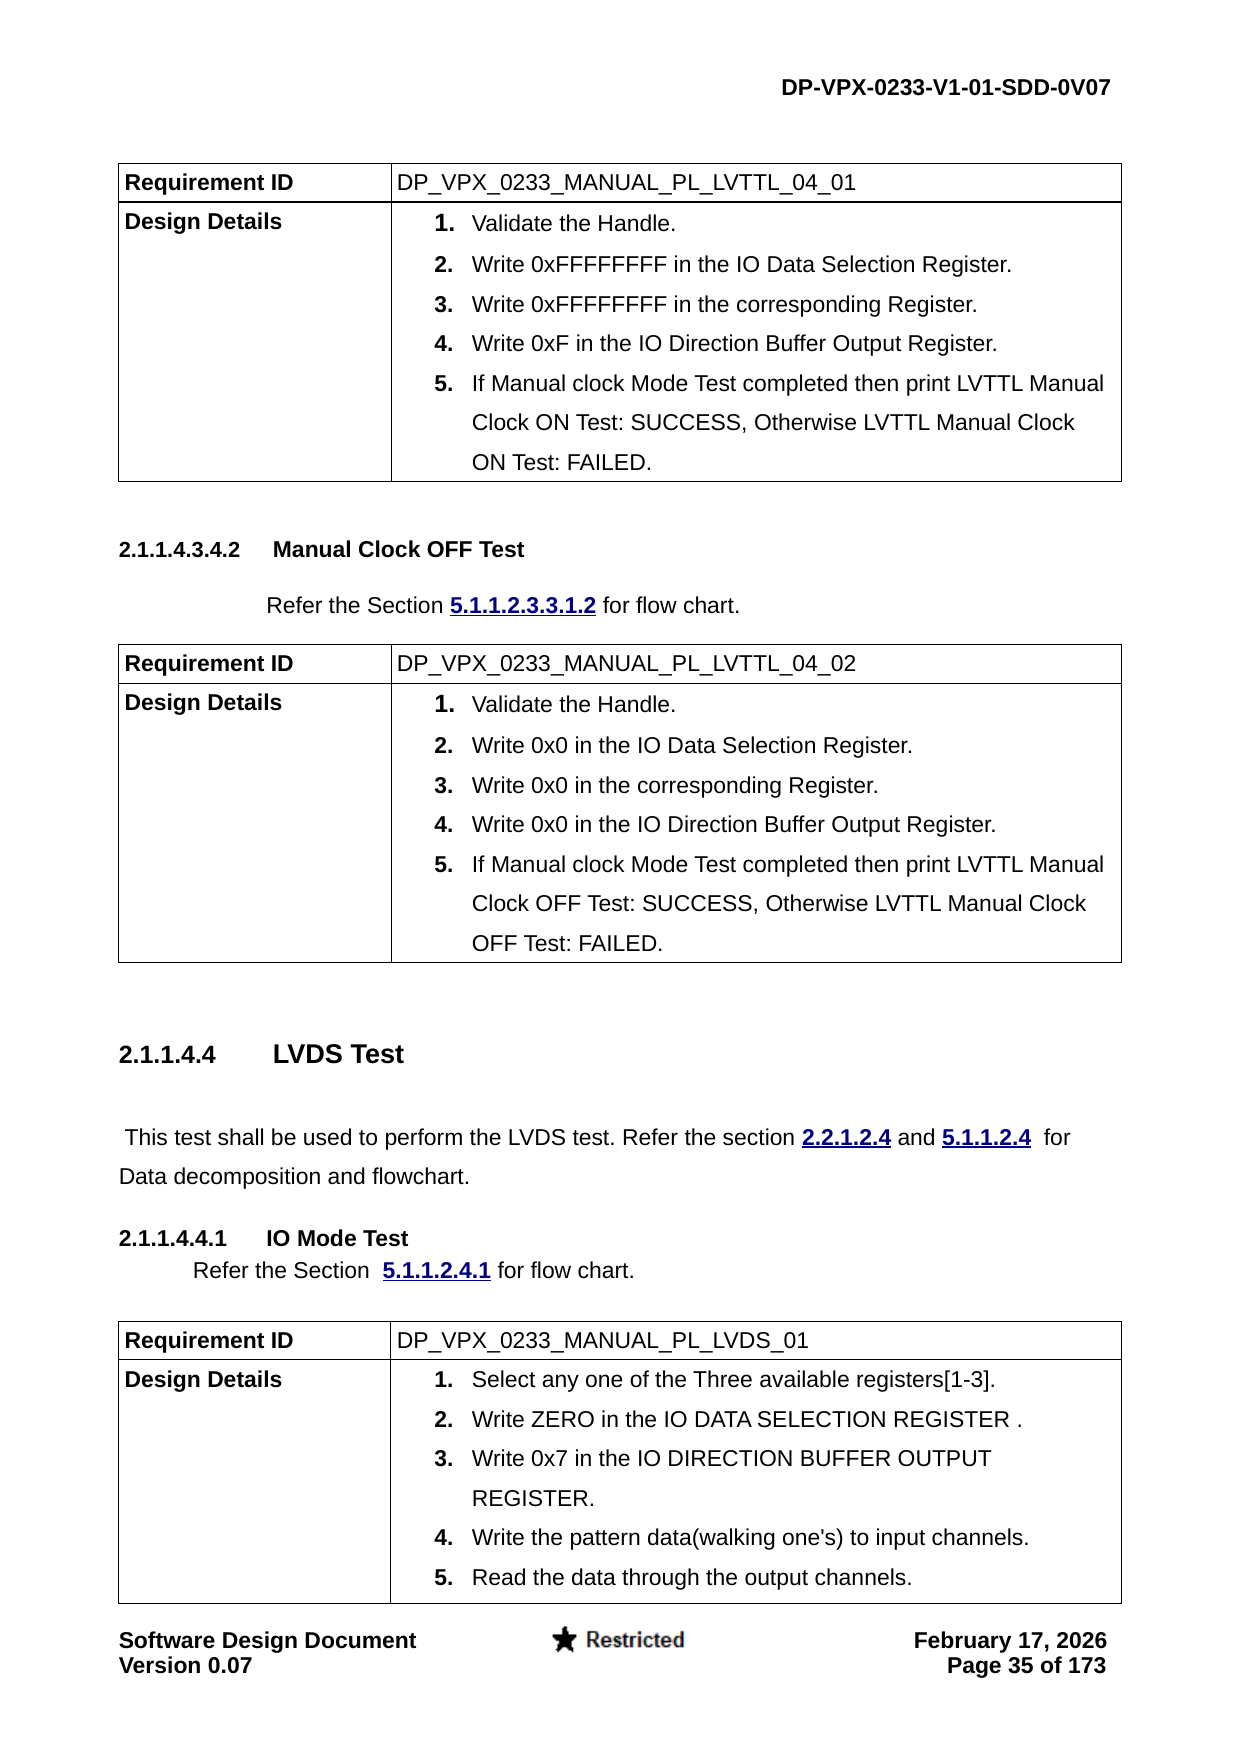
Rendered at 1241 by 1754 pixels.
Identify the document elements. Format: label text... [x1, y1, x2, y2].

table_header DP_VPX_0233_MANUAL_PL_LVTTL_04_02 [392, 645, 1121, 682]
table_cell Select any one of the Three available registers[1-3]. Write ZERO in the IO DATA SELECTION REGISTER . Write 0x7 in the IO DIRECTION BUFFER OUTPUT REGISTER. Write the pattern data(walking one's) to input channels. Read the data through the output channels. Compare the write and read data. If both are not same print “LVDS WALKING 1's TEST FAILED” along with the write and read data. Write the pattern data(walking zero's) to input channels. Read the data through the output channels. Compare the write and read data. If both are not same print “LVDS WALKING 0's TEST FAILED” along with the write and read data. If IO Validation completed then print LVDS IO VALIDATION: SUCCESS, Otherwise LVDS IO VALIDATION: FAILED. [391, 1360, 1121, 1603]
table_header DP_VPX_0233_MANUAL_PL_LVTTL_04_01 [392, 164, 1121, 201]
table_cell Design Details [119, 1360, 390, 1603]
table_header DP_VPX_0233_MANUAL_PL_LVDS_01 [391, 1322, 1121, 1359]
table_header Requirement ID [119, 1322, 390, 1359]
table_cell Design Details [119, 684, 391, 962]
subtitle LVDS Test [118, 1038, 1122, 1069]
text Refer the Section 5.1.1.2.4.1 for flow chart. [118, 1257, 1122, 1283]
table_cell Design Details [119, 203, 391, 481]
table_header Requirement ID [119, 645, 391, 682]
subtitle IO Mode Test [118, 1228, 1122, 1251]
subtitle Manual Clock OFF Test [118, 540, 1122, 562]
table_header Requirement ID [119, 164, 391, 201]
picture [542, 1617, 698, 1662]
text This test shall be used to perform the LVDS test. Refer the section 2.2.1.2.4 and 5.1.1.2.4 for Data decomposition and flowchart. [118, 1124, 1122, 1189]
text Refer the Section 5.1.1.2.3.3.1.2 for flow chart. [118, 593, 1122, 618]
table_cell Validate the Handle. Write 0x0 in the IO Data Selection Register. Write 0x0 in the corresponding Register. Write 0x0 in the IO Direction Buffer Output Register. If Manual clock Mode Test completed then print LVTTL Manual Clock OFF Test: SUCCESS, Otherwise LVTTL Manual Clock OFF Test: FAILED. [392, 684, 1121, 962]
table_cell Validate the Handle. Write 0xFFFFFFFF in the IO Data Selection Register. Write 0xFFFFFFFF in the corresponding Register. Write 0xF in the IO Direction Buffer Output Register. If Manual clock Mode Test completed then print LVTTL Manual Clock ON Test: SUCCESS, Otherwise LVTTL Manual Clock ON Test: FAILED. [392, 203, 1121, 481]
